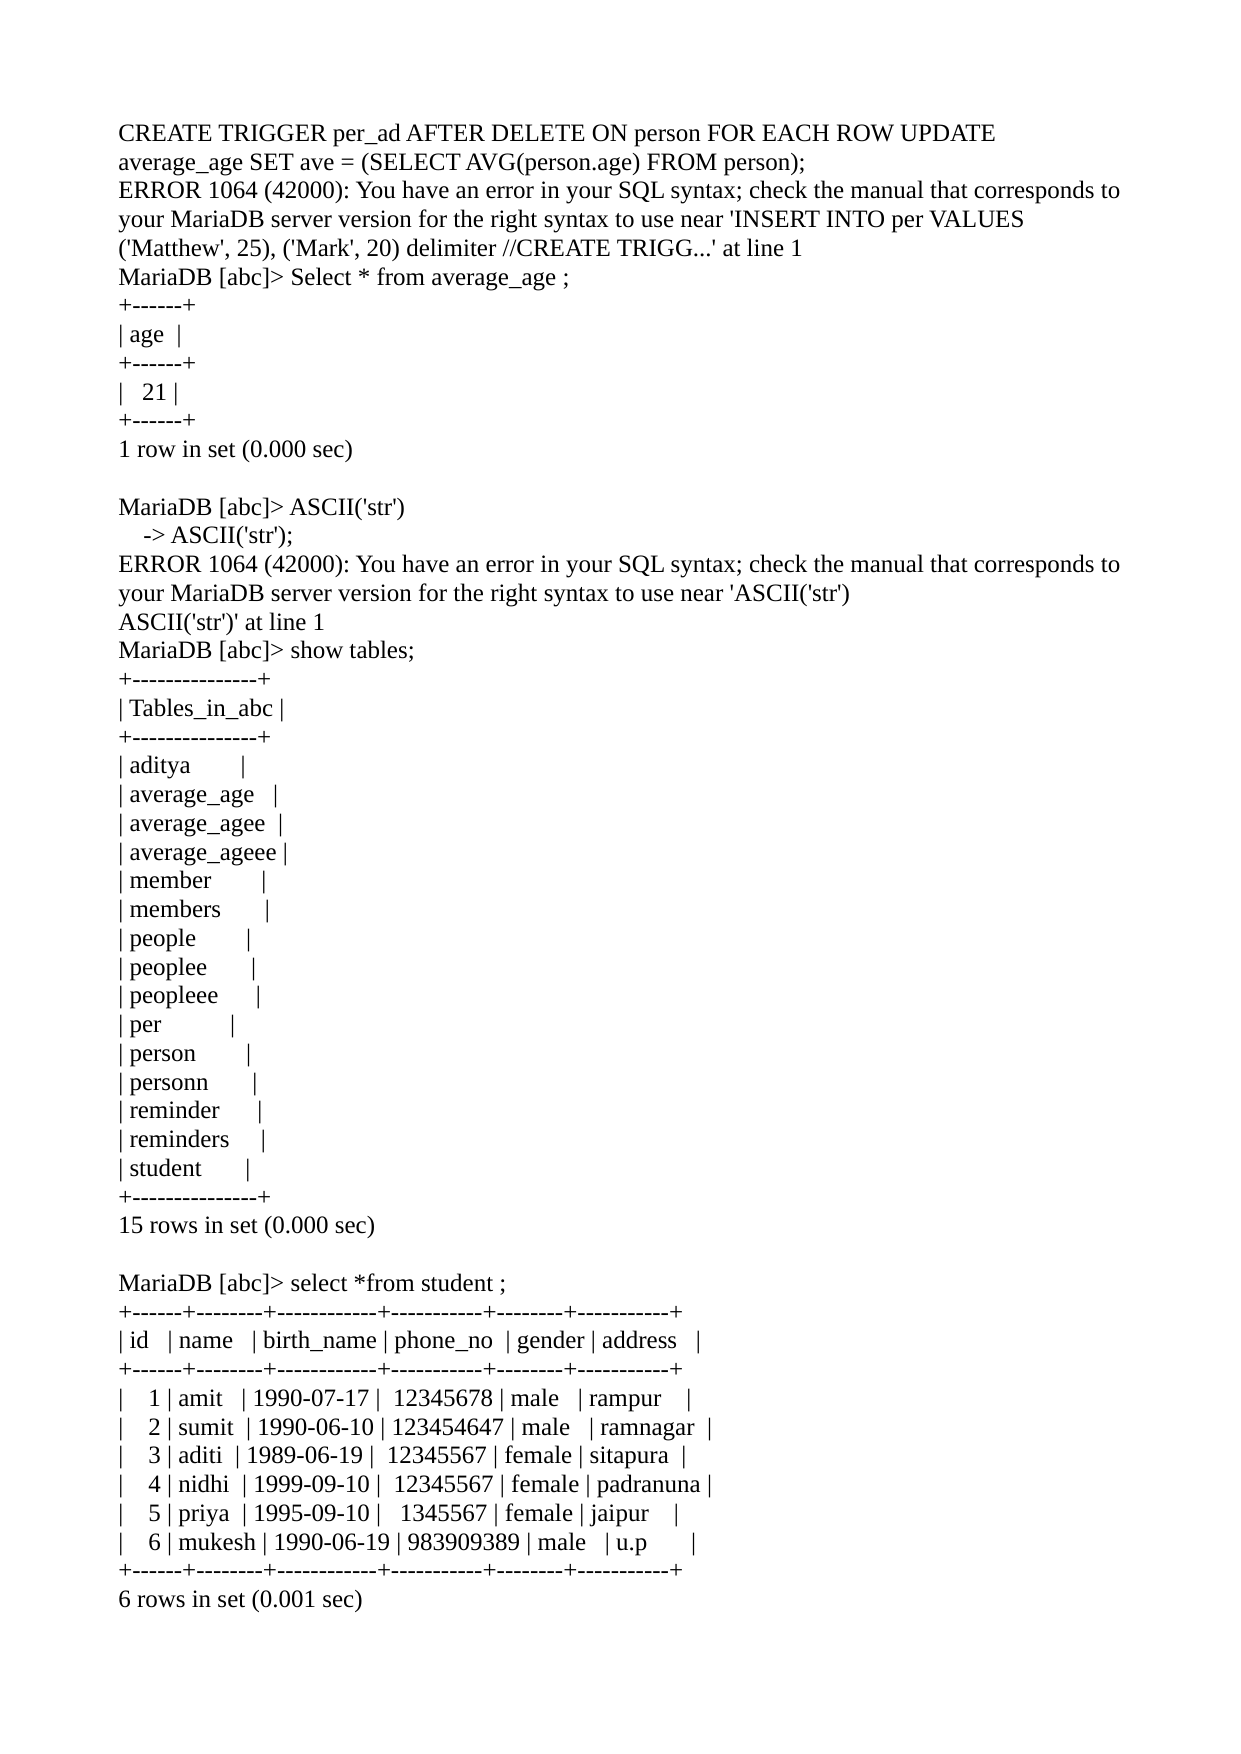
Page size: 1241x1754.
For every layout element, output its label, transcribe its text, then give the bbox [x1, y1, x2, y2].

text | age | [118, 319, 1122, 348]
text +------+--------+------------+-----------+--------+-----------+ [118, 1556, 1122, 1584]
text | 1 | amit | 1990-07-17 | 12345678 | male | rampur | [118, 1383, 1122, 1412]
text +---------------+ [118, 722, 1122, 751]
text +---------------+ [118, 1182, 1122, 1211]
text | 2 | sumit | 1990-06-10 | 123454647 | male | ramnagar | [118, 1412, 1122, 1441]
text MariaDB [abc]> select *from student ; [118, 1268, 1122, 1297]
text ASCII('str')' at line 1 [118, 607, 1122, 636]
text | peoplee | [118, 952, 1122, 981]
text CREATE TRIGGER per_ad AFTER DELETE ON person FOR EACH ROW UPDATE average_age SET ave = (SELECT AVG(person.age) FROM person); [118, 118, 1122, 176]
text | personn | [118, 1067, 1122, 1096]
text | reminders | [118, 1124, 1122, 1153]
text | average_ageee | [118, 837, 1122, 866]
text +------+--------+------------+-----------+--------+-----------+ [118, 1297, 1122, 1326]
text | members | [118, 894, 1122, 923]
text +------+ [118, 348, 1122, 377]
text | 4 | nidhi | 1999-09-10 | 12345567 | female | padranuna | [118, 1469, 1122, 1498]
text | peopleee | [118, 981, 1122, 1009]
text ERROR 1064 (42000): You have an error in your SQL syntax; check the manual that corresponds to your MariaDB server version for the right syntax to use near 'INSERT INTO per VALUES ('Matthew', 25), ('Mark', 20) delimiter //CREATE TRIGG...' at line 1 [118, 176, 1122, 262]
text | average_age | [118, 779, 1122, 808]
text +------+ [118, 291, 1122, 319]
text | aditya | [118, 751, 1122, 779]
text | id | name | birth_name | phone_no | gender | address | [118, 1326, 1122, 1354]
text | Tables_in_abc | [118, 693, 1122, 722]
text | 6 | mukesh | 1990-06-19 | 983909389 | male | u.p | [118, 1527, 1122, 1556]
text -> ASCII('str'); [118, 521, 1122, 549]
text MariaDB [abc]> show tables; [118, 636, 1122, 664]
text ERROR 1064 (42000): You have an error in your SQL syntax; check the manual that corresponds to your MariaDB server version for the right syntax to use near 'ASCII('str') [118, 549, 1122, 607]
text | student | [118, 1153, 1122, 1182]
text | member | [118, 866, 1122, 894]
text | average_agee | [118, 808, 1122, 837]
text | 5 | priya | 1995-09-10 | 1345567 | female | jaipur | [118, 1498, 1122, 1527]
text MariaDB [abc]> Select * from average_age ; [118, 262, 1122, 291]
text +---------------+ [118, 664, 1122, 693]
text 1 row in set (0.000 sec) [118, 434, 1122, 463]
text MariaDB [abc]> ASCII('str') [118, 492, 1122, 521]
text +------+ [118, 406, 1122, 434]
text 15 rows in set (0.000 sec) [118, 1211, 1122, 1239]
text +------+--------+------------+-----------+--------+-----------+ [118, 1354, 1122, 1383]
text 6 rows in set (0.001 sec) [118, 1584, 1122, 1613]
text | per | [118, 1009, 1122, 1038]
text | people | [118, 923, 1122, 952]
text | person | [118, 1038, 1122, 1067]
text | reminder | [118, 1096, 1122, 1124]
text | 21 | [118, 377, 1122, 406]
text | 3 | aditi | 1989-06-19 | 12345567 | female | sitapura | [118, 1441, 1122, 1469]
